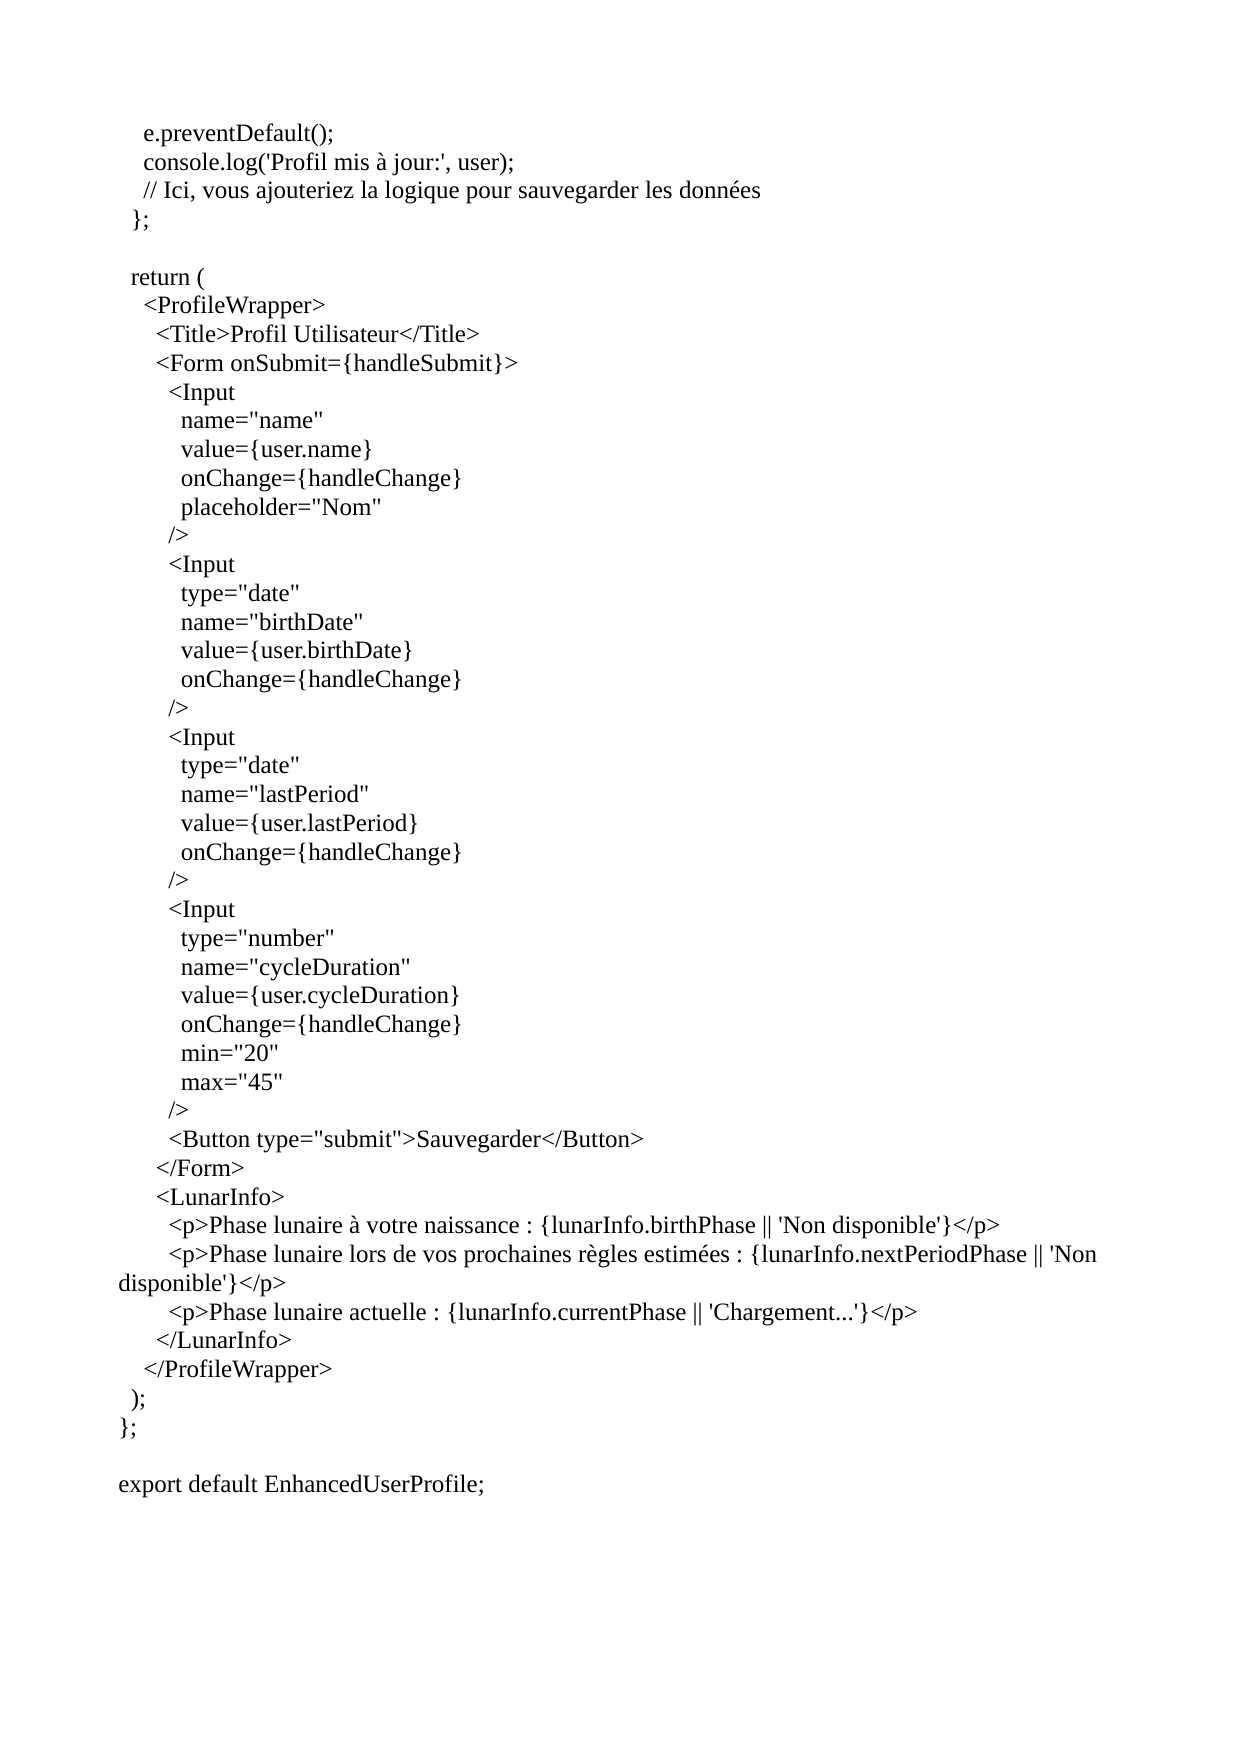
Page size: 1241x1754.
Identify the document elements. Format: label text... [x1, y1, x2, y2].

text /> [118, 693, 1122, 722]
text /> [118, 521, 1122, 549]
text name="birthDate" [118, 607, 1122, 636]
text <p>Phase lunaire actuelle : {lunarInfo.currentPhase || 'Chargement...'}</p> [118, 1297, 1122, 1326]
text </ProfileWrapper> [118, 1354, 1122, 1383]
text <Button type="submit">Sauvegarder</Button> [118, 1124, 1122, 1153]
text </Form> [118, 1153, 1122, 1182]
text <Input [118, 894, 1122, 923]
text }; [118, 204, 1122, 233]
text ); [118, 1383, 1122, 1412]
text value={user.cycleDuration} [118, 981, 1122, 1009]
text }; [118, 1412, 1122, 1441]
text value={user.birthDate} [118, 636, 1122, 664]
text // Ici, vous ajouteriez la logique pour sauvegarder les données [118, 176, 1122, 204]
text type="date" [118, 578, 1122, 607]
text <ProfileWrapper> [118, 291, 1122, 319]
text value={user.name} [118, 434, 1122, 463]
text <p>Phase lunaire lors de vos prochaines règles estimées : {lunarInfo.nextPeriodPhase || 'Non disponible'}</p> [118, 1239, 1122, 1297]
text onChange={handleChange} [118, 837, 1122, 866]
text </LunarInfo> [118, 1326, 1122, 1354]
text onChange={handleChange} [118, 664, 1122, 693]
text <Title>Profil Utilisateur</Title> [118, 319, 1122, 348]
text /> [118, 866, 1122, 894]
text <Input [118, 549, 1122, 578]
text onChange={handleChange} [118, 1009, 1122, 1038]
text name="lastPeriod" [118, 779, 1122, 808]
text return ( [118, 262, 1122, 291]
text console.log('Profil mis à jour:', user); [118, 147, 1122, 176]
text <Input [118, 377, 1122, 406]
text <Input [118, 722, 1122, 751]
text /> [118, 1096, 1122, 1124]
text min="20" [118, 1038, 1122, 1067]
text name="name" [118, 406, 1122, 434]
text type="date" [118, 751, 1122, 779]
text name="cycleDuration" [118, 952, 1122, 981]
text export default EnhancedUserProfile; [118, 1469, 1122, 1498]
text onChange={handleChange} [118, 463, 1122, 492]
text type="number" [118, 923, 1122, 952]
text <LunarInfo> [118, 1182, 1122, 1211]
text max="45" [118, 1067, 1122, 1096]
text e.preventDefault(); [118, 118, 1122, 147]
text <Form onSubmit={handleSubmit}> [118, 348, 1122, 377]
text placeholder="Nom" [118, 492, 1122, 521]
text <p>Phase lunaire à votre naissance : {lunarInfo.birthPhase || 'Non disponible'}</p> [118, 1211, 1122, 1239]
text value={user.lastPeriod} [118, 808, 1122, 837]
